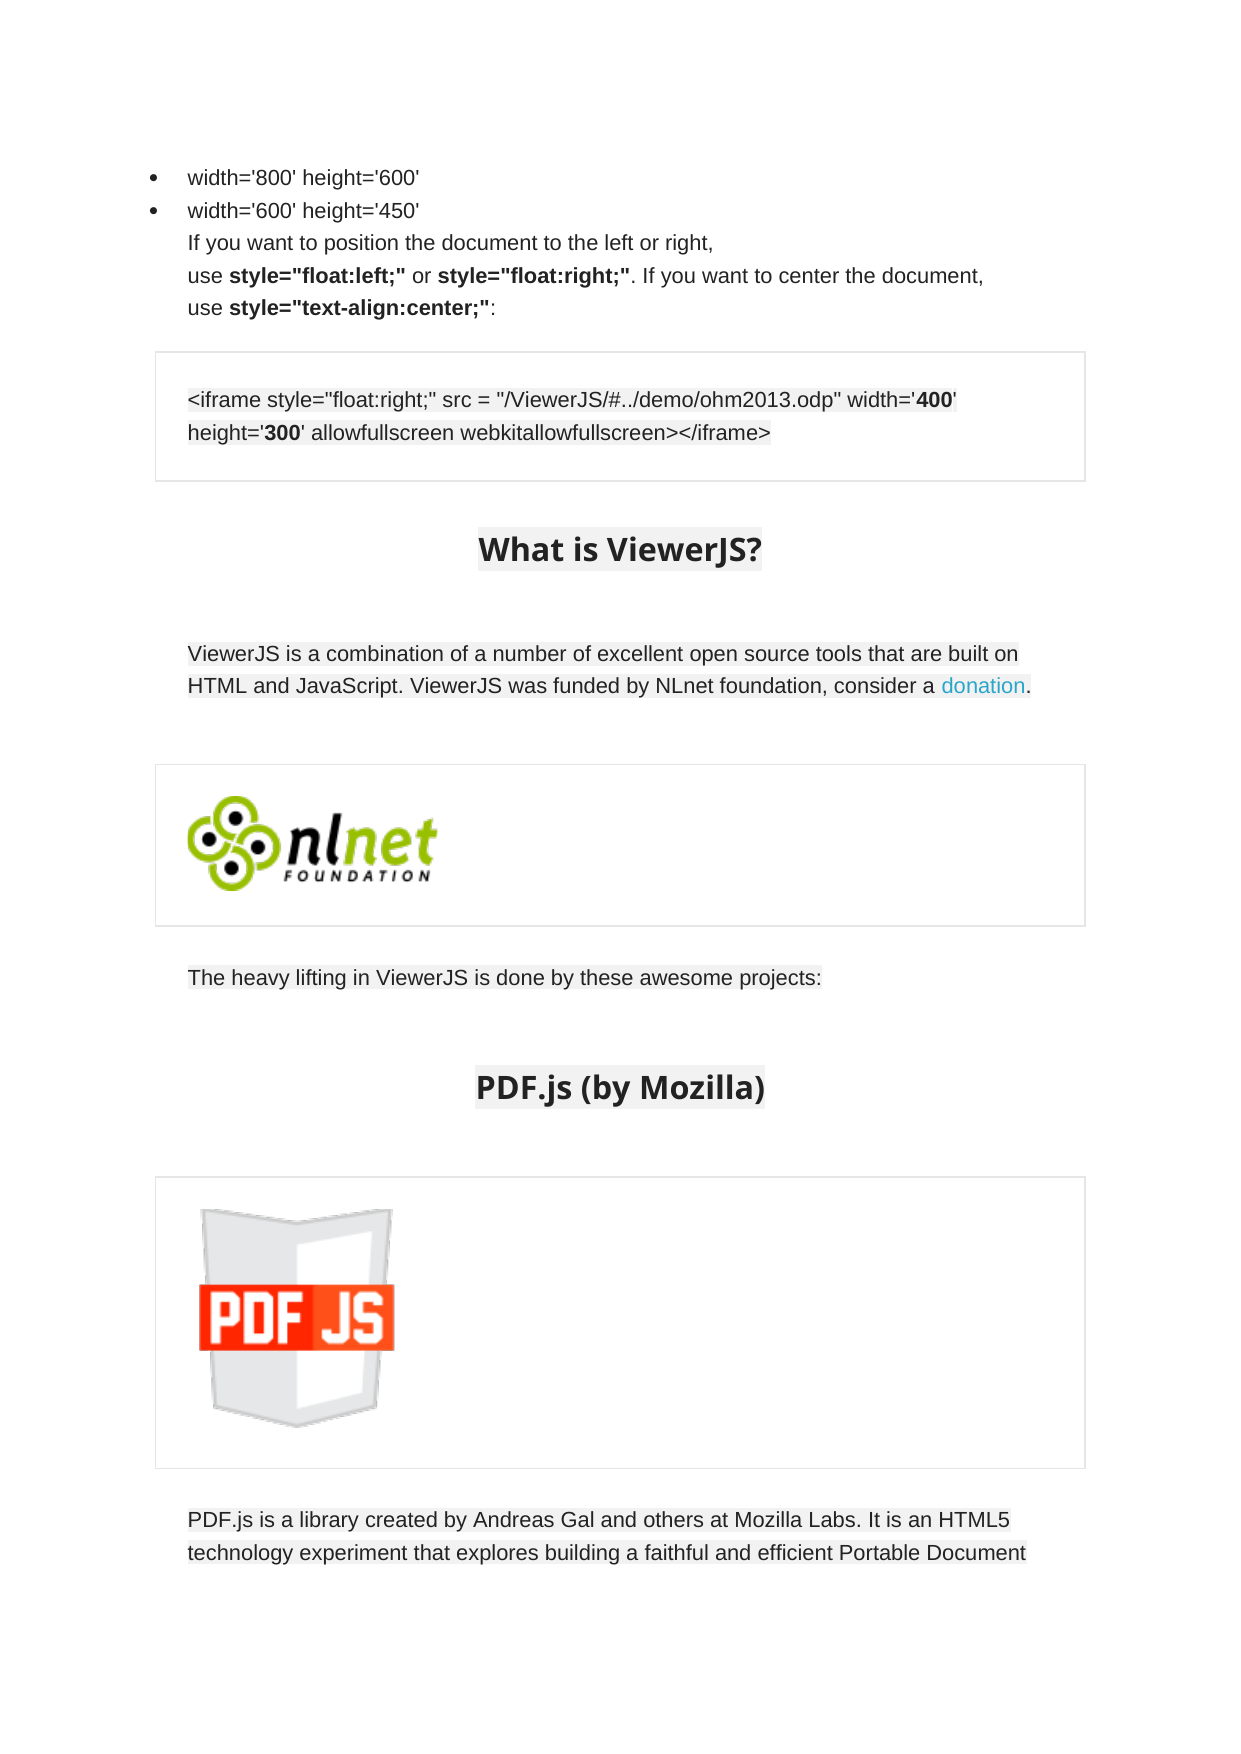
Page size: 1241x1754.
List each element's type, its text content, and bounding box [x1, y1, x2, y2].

text ViewerJS is a combination of a number of excellent open source tools that are built on HTML and JavaScript. ViewerJS was funded by NLnet foundation, consider a donation. [187, 638, 1053, 703]
text PDF.js is a library created by Andreas Gal and others at Mozilla Labs. It is an HTML5 technology experiment that explores building a faithful and efficient Portable Document [187, 1504, 1053, 1569]
subtitle PDF.js (by Mozilla) [187, 1055, 1053, 1120]
text If you want to position the document to the left or right, use style="float:left;" or style="float:right;". If you want to center the document, use style="text-align:center;": [187, 227, 1053, 324]
list width='600' height='450' [150, 194, 1053, 227]
text <iframe style="float:right;" src = "/ViewerJS/#../demo/ohm2013.odp" width='400' height='300' allowfullscreen webkitallowfullscreen></iframe> [156, 353, 1084, 480]
subtitle What is ViewerJS? [187, 516, 1053, 581]
picture [187, 1209, 407, 1428]
list width='800' height='600' [150, 162, 1053, 194]
text The heavy lifting in ViewerJS is done by these awesome projects: [187, 961, 1053, 994]
picture [187, 796, 438, 891]
